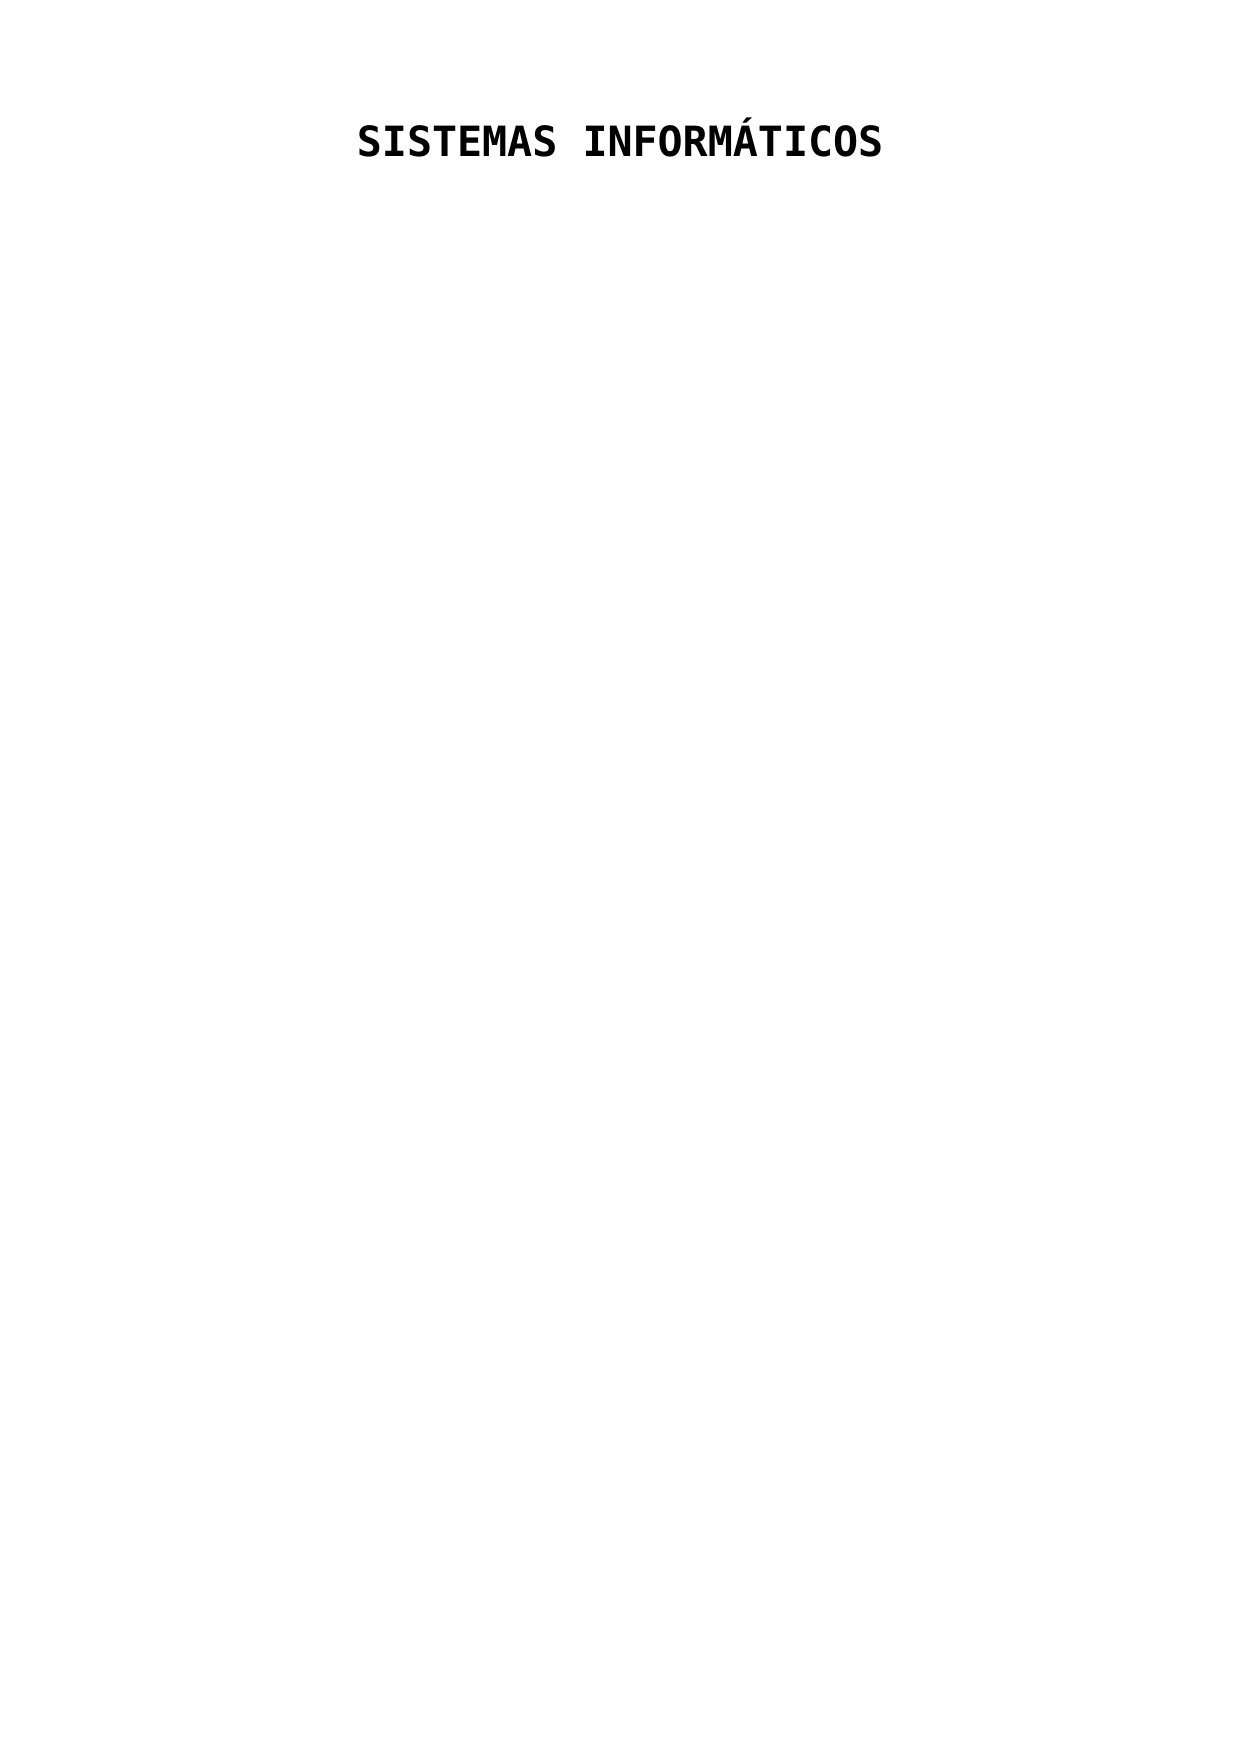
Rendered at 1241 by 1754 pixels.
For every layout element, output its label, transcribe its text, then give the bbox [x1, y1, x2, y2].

text SISTEMAS INFORMÁTICOS [118, 118, 1122, 167]
